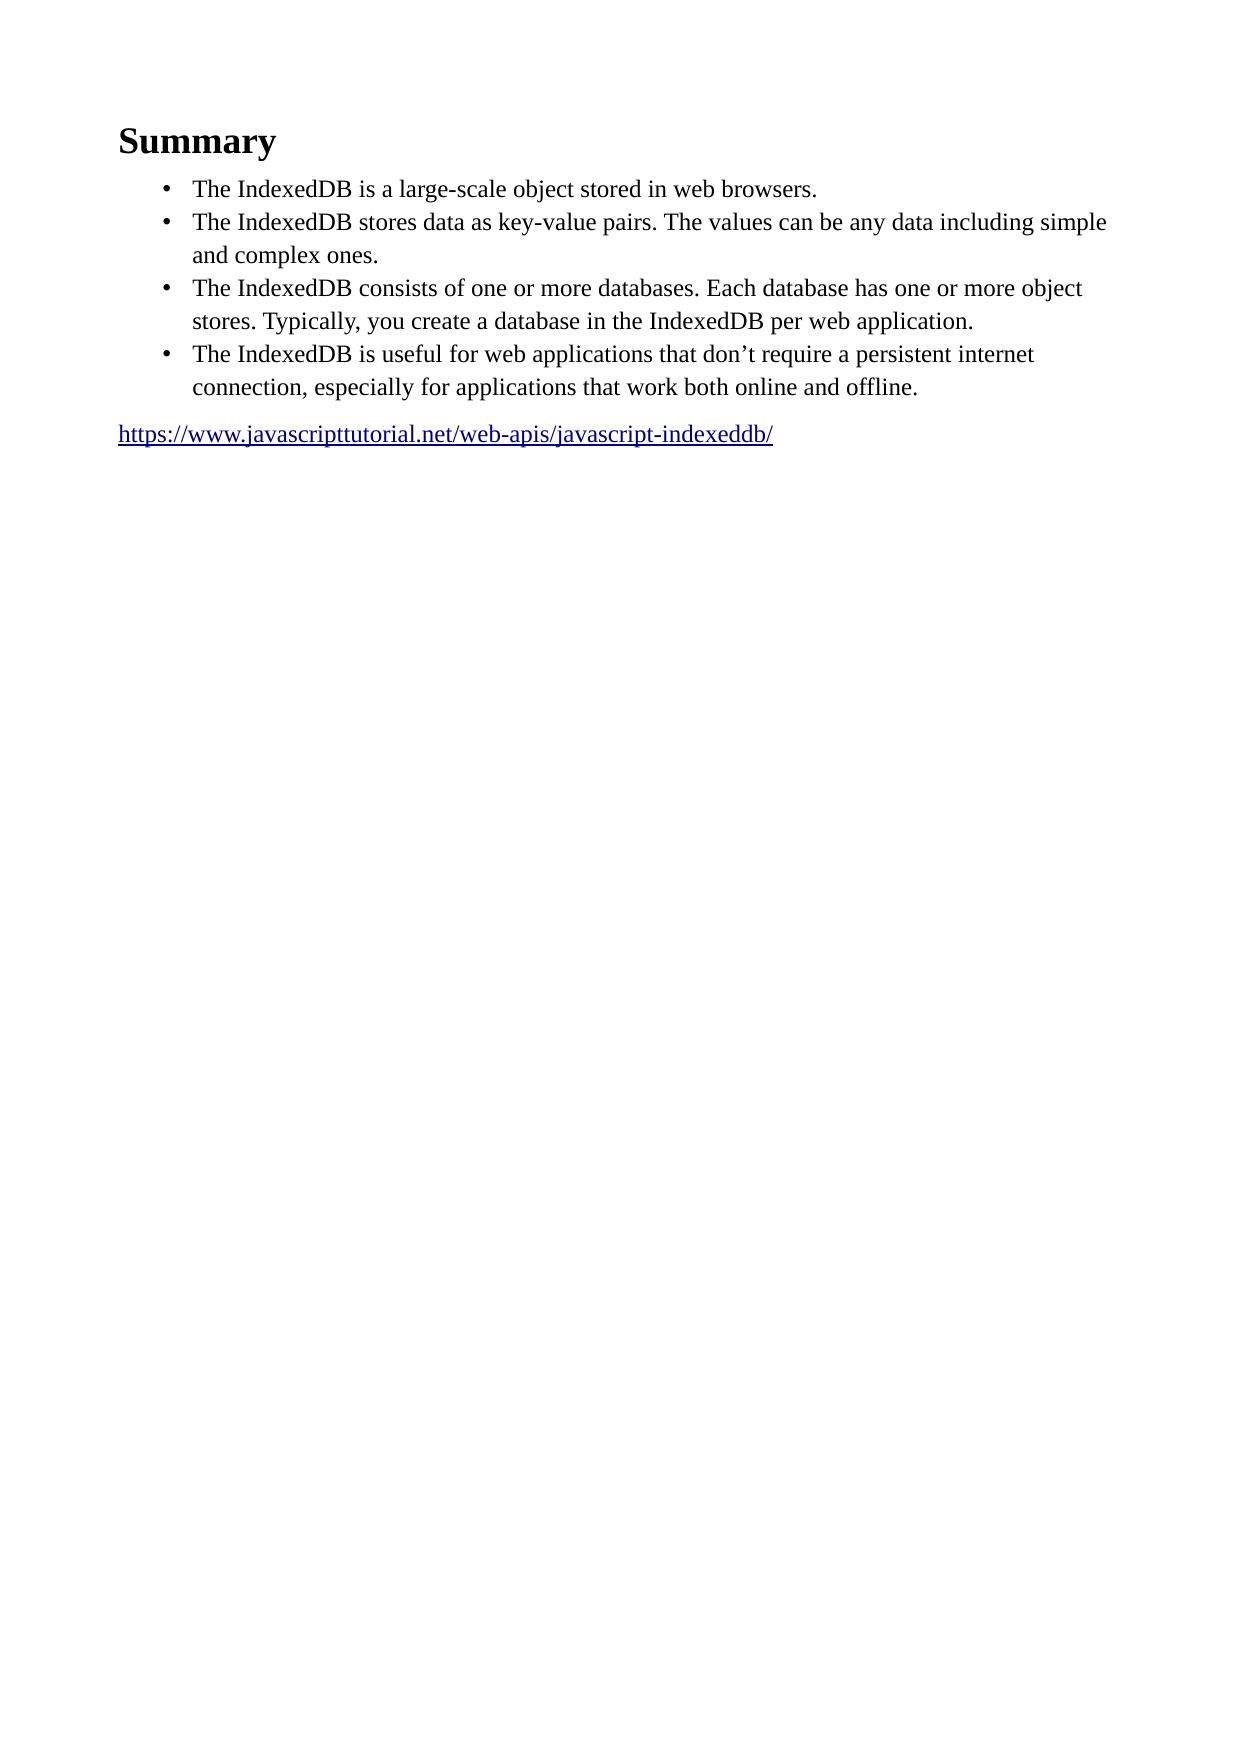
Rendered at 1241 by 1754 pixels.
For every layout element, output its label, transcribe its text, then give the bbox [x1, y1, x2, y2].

list The IndexedDB is useful for web applications that don’t require a persistent internet connection, especially for applications that work both online and offline. [162, 339, 1122, 401]
subtitle Summary [118, 118, 1122, 161]
list The IndexedDB is a large-scale object stored in web browsers. [162, 174, 1122, 202]
list The IndexedDB stores data as key-value pairs. The values can be any data including simple and complex ones. [162, 207, 1122, 268]
text https://www.javascripttutorial.net/web-apis/javascript-indexeddb/ [118, 419, 1122, 448]
list The IndexedDB consists of one or more databases. Each database has one or more object stores. Typically, you create a database in the IndexedDB per web application. [162, 273, 1122, 334]
